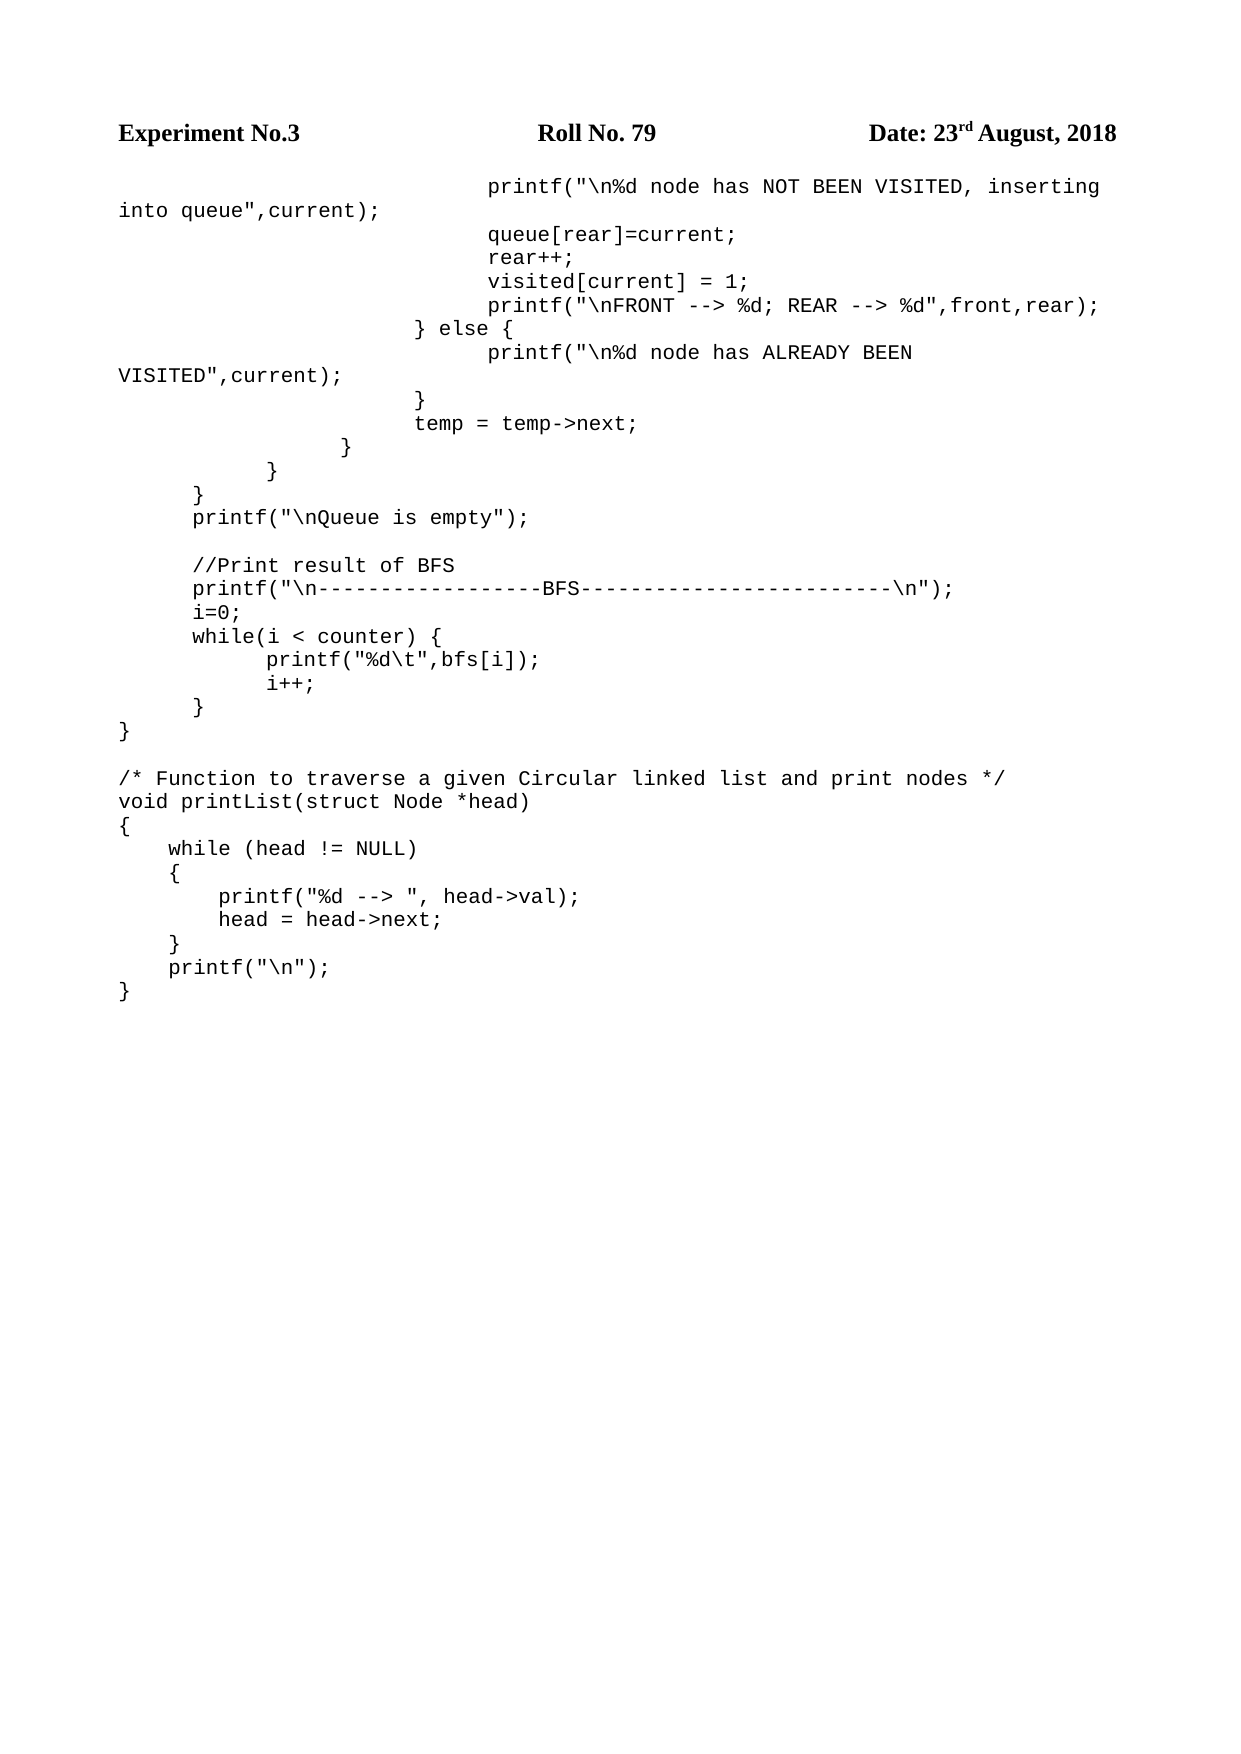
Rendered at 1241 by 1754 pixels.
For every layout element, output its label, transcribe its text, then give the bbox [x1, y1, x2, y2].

text { [118, 815, 1122, 838]
text visited[current] = 1; [118, 271, 1122, 294]
text printf("\n%d node has NOT BEEN VISITED, inserting into queue",current); [118, 176, 1122, 224]
text } [118, 933, 1122, 957]
text } else { [118, 318, 1122, 342]
text //Print result of BFS [118, 555, 1122, 578]
text while(i < counter) { [118, 626, 1122, 649]
text /* Function to traverse a given Circular linked list and print nodes */ [118, 767, 1122, 791]
text void printList(struct Node *head) [118, 791, 1122, 815]
text rear++; [118, 247, 1122, 271]
text printf("%d\t",bfs[i]); [118, 649, 1122, 673]
text printf("\n%d node has ALREADY BEEN VISITED",current); [118, 342, 1122, 389]
text } [118, 980, 1122, 1004]
text printf("%d --> ", head->val); [118, 886, 1122, 909]
text while (head != NULL) [118, 838, 1122, 862]
text temp = temp->next; [118, 413, 1122, 436]
text } [118, 697, 1122, 720]
text printf("\nQueue is empty"); [118, 507, 1122, 531]
text head = head->next; [118, 909, 1122, 933]
text { [118, 862, 1122, 886]
text } [118, 436, 1122, 460]
text } [118, 389, 1122, 413]
text printf("\nFRONT --> %d; REAR --> %d",front,rear); [118, 294, 1122, 318]
text } [118, 484, 1122, 507]
text queue[rear]=current; [118, 224, 1122, 247]
text } [118, 720, 1122, 744]
text printf("\n"); [118, 957, 1122, 980]
text printf("\n------------------BFS-------------------------\n"); [118, 578, 1122, 602]
text i++; [118, 673, 1122, 697]
text } [118, 460, 1122, 484]
text i=0; [118, 602, 1122, 626]
